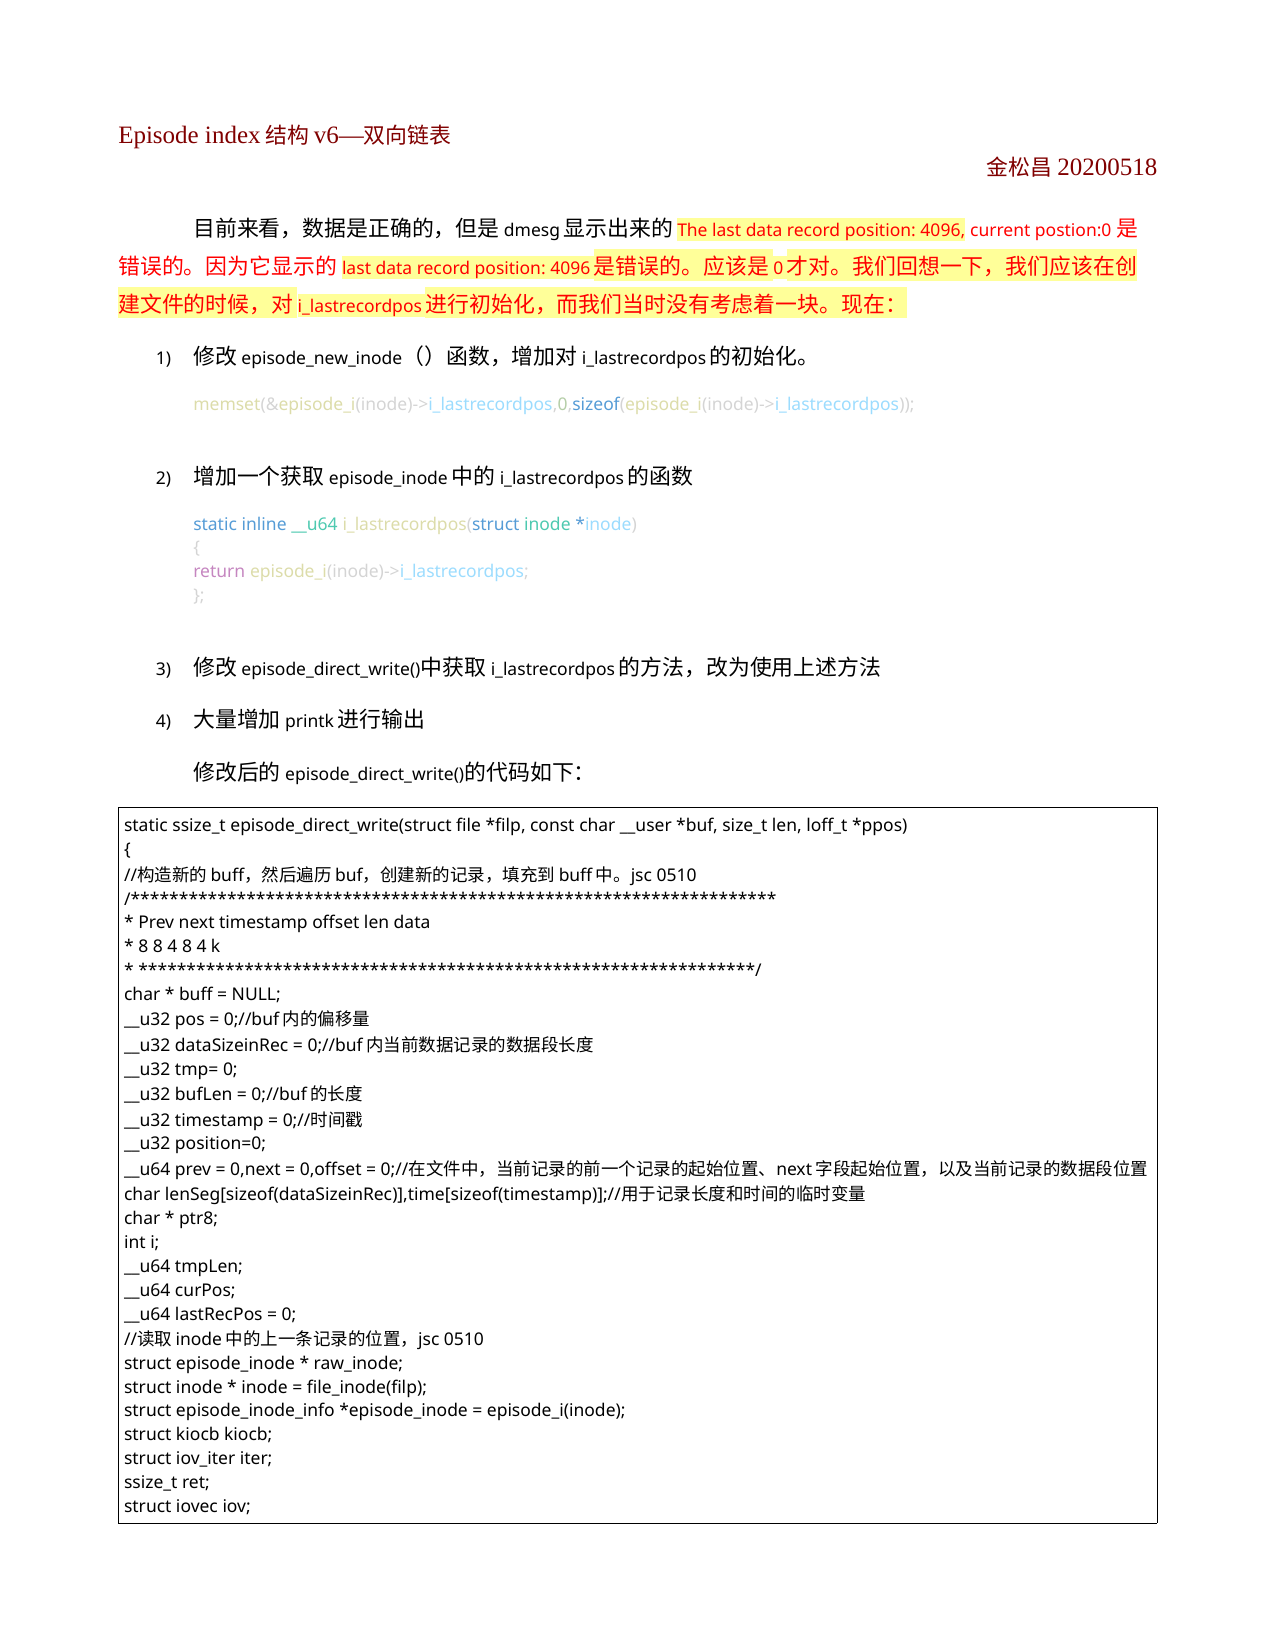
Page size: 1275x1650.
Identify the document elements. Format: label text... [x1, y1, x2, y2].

list 修改episode_new_inode（）函数，增加对i_lastrecordpos的初始化。 [156, 339, 1157, 371]
list 修改episode_direct_write()中获取i_lastrecordpos的方法，改为使用上述方法 [156, 650, 1157, 681]
list { [156, 535, 1157, 559]
list return episode_i(inode)->i_lastrecordpos; [156, 559, 1157, 583]
list static inline __u64 i_lastrecordpos(struct inode *inode) [156, 511, 1157, 535]
list 大量增加printk进行输出 [156, 702, 1157, 734]
list memset(&episode_i(inode)->i_lastrecordpos,0,sizeof(episode_i(inode)->i_lastrecordpos)); [156, 392, 1157, 416]
list 增加一个获取episode_inode中的i_lastrecordpos的函数 [156, 459, 1157, 490]
text 目前来看，数据是正确的，但是dmesg显示出来的The last data record position: 4096, current postion:0 是错误的。因为它显示的 last data record position: 4096是错误的。应该是0才对。我们回想一下，我们应该在创建文件的时候，对i_lastrecordpos进行初始化，而我们当时没有考虑着一块。现在： [118, 211, 1157, 318]
text 修改后的episode_direct_write()的代码如下： [118, 755, 1157, 786]
table_header static ssize_t episode_direct_write(struct file *filp, const char __user *buf, size_t len, loff_t *ppos) { //构造新的buff，然后遍历buf，创建新的记录，填充到buff中。jsc 0510 /******************************************************************* * Prev next timestamp offset len data * 8 8 4 8 4 k * ****************************************************************/ char * buff = NULL; __u32 pos = 0;//buf内的偏移量 __u32 dataSizeinRec = 0;//buf内当前数据记录的数据段长度 __u32 tmp= 0; __u32 bufLen = 0;//buf的长度 __u32 timestamp = 0;//时间戳 __u32 position=0; __u64 prev = 0,next = 0,offset = 0;//在文件中，当前记录的前一个记录的起始位置、next字段起始位置，以及当前记录的数据段位置 char lenSeg[sizeof(dataSizeinRec)],time[sizeof(timestamp)];//用于记录长度和时间的临时变量 char * ptr8; int i; __u64 tmpLen; __u64 curPos; __u64 lastRecPos = 0; //读取inode中的上一条记录的位置，jsc 0510 struct episode_inode * raw_inode; struct inode * inode = file_inode(filp); struct episode_inode_info *episode_inode = episode_i(inode); struct kiocb kiocb; struct iov_iter iter; ssize_t ret; struct iovec iov; [119, 808, 1157, 1523]
list }; [156, 583, 1157, 607]
